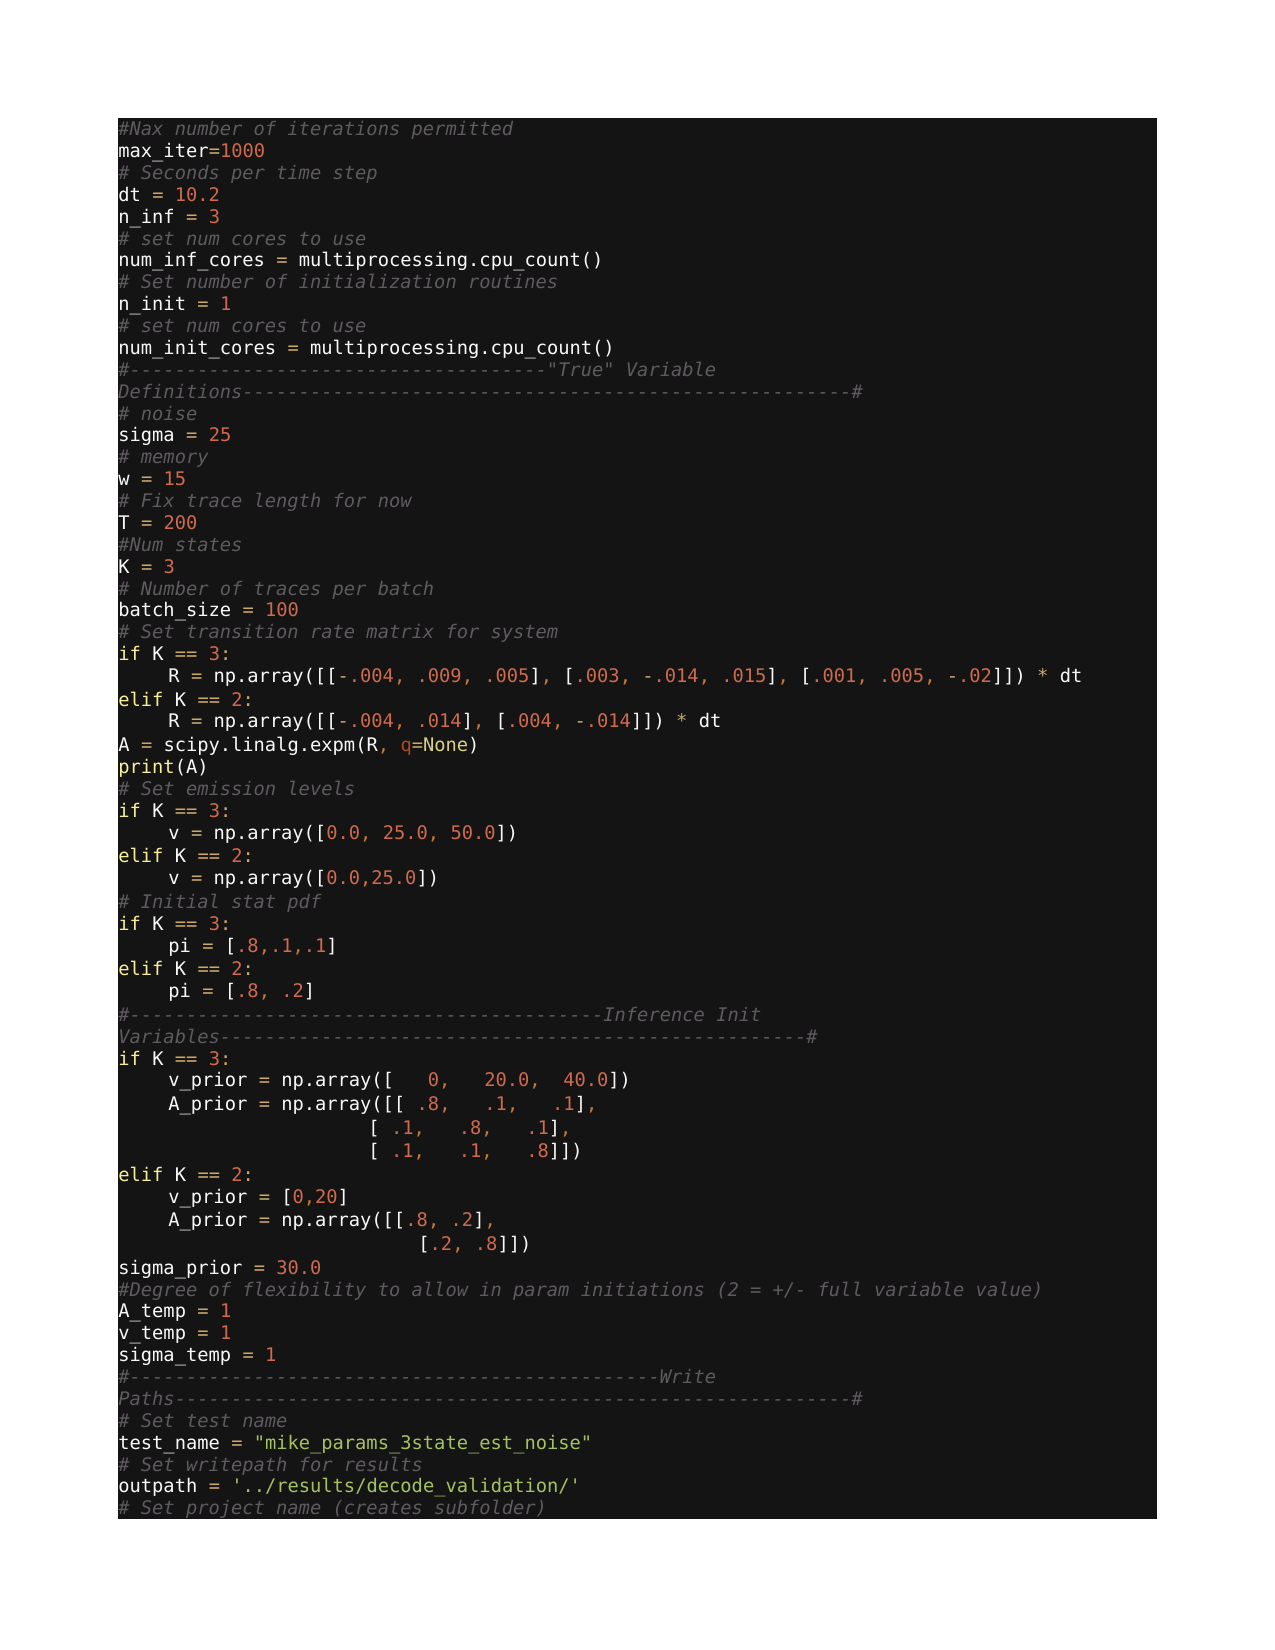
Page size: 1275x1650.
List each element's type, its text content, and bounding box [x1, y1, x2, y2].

text elif K == 2: [118, 845, 1157, 867]
text v_temp = 1 [118, 1322, 1157, 1344]
text [.2, .8]]) [118, 1233, 1157, 1257]
text #-----------------------------------------------Write Paths------------------------------------------------------------# [118, 1366, 1157, 1410]
text num_inf_cores = multiprocessing.cpu_count() [118, 249, 1157, 271]
text # Set project name (creates subfolder) [118, 1497, 1157, 1519]
text # Set transition rate matrix for system [118, 621, 1157, 643]
text if K == 3: [118, 1047, 1157, 1069]
text # Set number of initialization routines [118, 271, 1157, 293]
text if K == 3: [118, 913, 1157, 934]
text R = np.array([[-.004, .014], [.004, -.014]]) * dt [118, 711, 1157, 734]
text A_prior = np.array([[.8, .2], [118, 1209, 1157, 1233]
text K = 3 [118, 556, 1157, 577]
text sigma_temp = 1 [118, 1344, 1157, 1366]
text n_init = 1 [118, 293, 1157, 315]
text sigma = 25 [118, 424, 1157, 446]
text v = np.array([0.0,25.0]) [118, 867, 1157, 891]
text #Degree of flexibility to allow in param initiations (2 = +/- full variable value) [118, 1279, 1157, 1301]
text n_inf = 3 [118, 206, 1157, 227]
text v_prior = [0,20] [118, 1186, 1157, 1209]
text v_prior = np.array([ 0, 20.0, 40.0]) [118, 1069, 1157, 1093]
text # set num cores to use [118, 315, 1157, 337]
text test_name = "mike_params_3state_est_noise" [118, 1432, 1157, 1454]
text v = np.array([0.0, 25.0, 50.0]) [118, 822, 1157, 845]
text outpath = '../results/decode_validation/' [118, 1476, 1157, 1497]
text pi = [.8, .2] [118, 980, 1157, 1004]
text # noise [118, 402, 1157, 424]
text # Number of traces per batch [118, 577, 1157, 599]
text # Set writepath for results [118, 1454, 1157, 1476]
text A = scipy.linalg.expm(R, q=None) [118, 734, 1157, 756]
text elif K == 2: [118, 689, 1157, 711]
text elif K == 2: [118, 958, 1157, 980]
text # memory [118, 446, 1157, 468]
text # Initial stat pdf [118, 891, 1157, 913]
text pi = [.8,.1,.1] [118, 934, 1157, 958]
text #Nax number of iterations permitted [118, 118, 1157, 140]
text [ .1, .1, .8]]) [118, 1140, 1157, 1164]
text #Num states [118, 534, 1157, 556]
text #------------------------------------------Inference Init Variables----------------------------------------------------# [118, 1004, 1157, 1047]
text # set num cores to use [118, 227, 1157, 249]
text batch_size = 100 [118, 599, 1157, 621]
text elif K == 2: [118, 1164, 1157, 1186]
text max_iter=1000 [118, 140, 1157, 162]
text T = 200 [118, 512, 1157, 534]
text print(A) [118, 756, 1157, 778]
text # Fix trace length for now [118, 490, 1157, 512]
text # Set emission levels [118, 778, 1157, 800]
text if K == 3: [118, 643, 1157, 665]
text num_init_cores = multiprocessing.cpu_count() [118, 337, 1157, 359]
text #-------------------------------------"True" Variable Definitions------------------------------------------------------# [118, 359, 1157, 402]
text if K == 3: [118, 800, 1157, 822]
text A_temp = 1 [118, 1301, 1157, 1322]
text [ .1, .8, .1], [118, 1117, 1157, 1140]
text A_prior = np.array([[ .8, .1, .1], [118, 1093, 1157, 1117]
text sigma_prior = 30.0 [118, 1257, 1157, 1279]
text # Set test name [118, 1410, 1157, 1432]
text # Seconds per time step [118, 162, 1157, 184]
text w = 15 [118, 468, 1157, 490]
text dt = 10.2 [118, 184, 1157, 206]
text R = np.array([[-.004, .009, .005], [.003, -.014, .015], [.001, .005, -.02]]) * dt [118, 665, 1157, 689]
